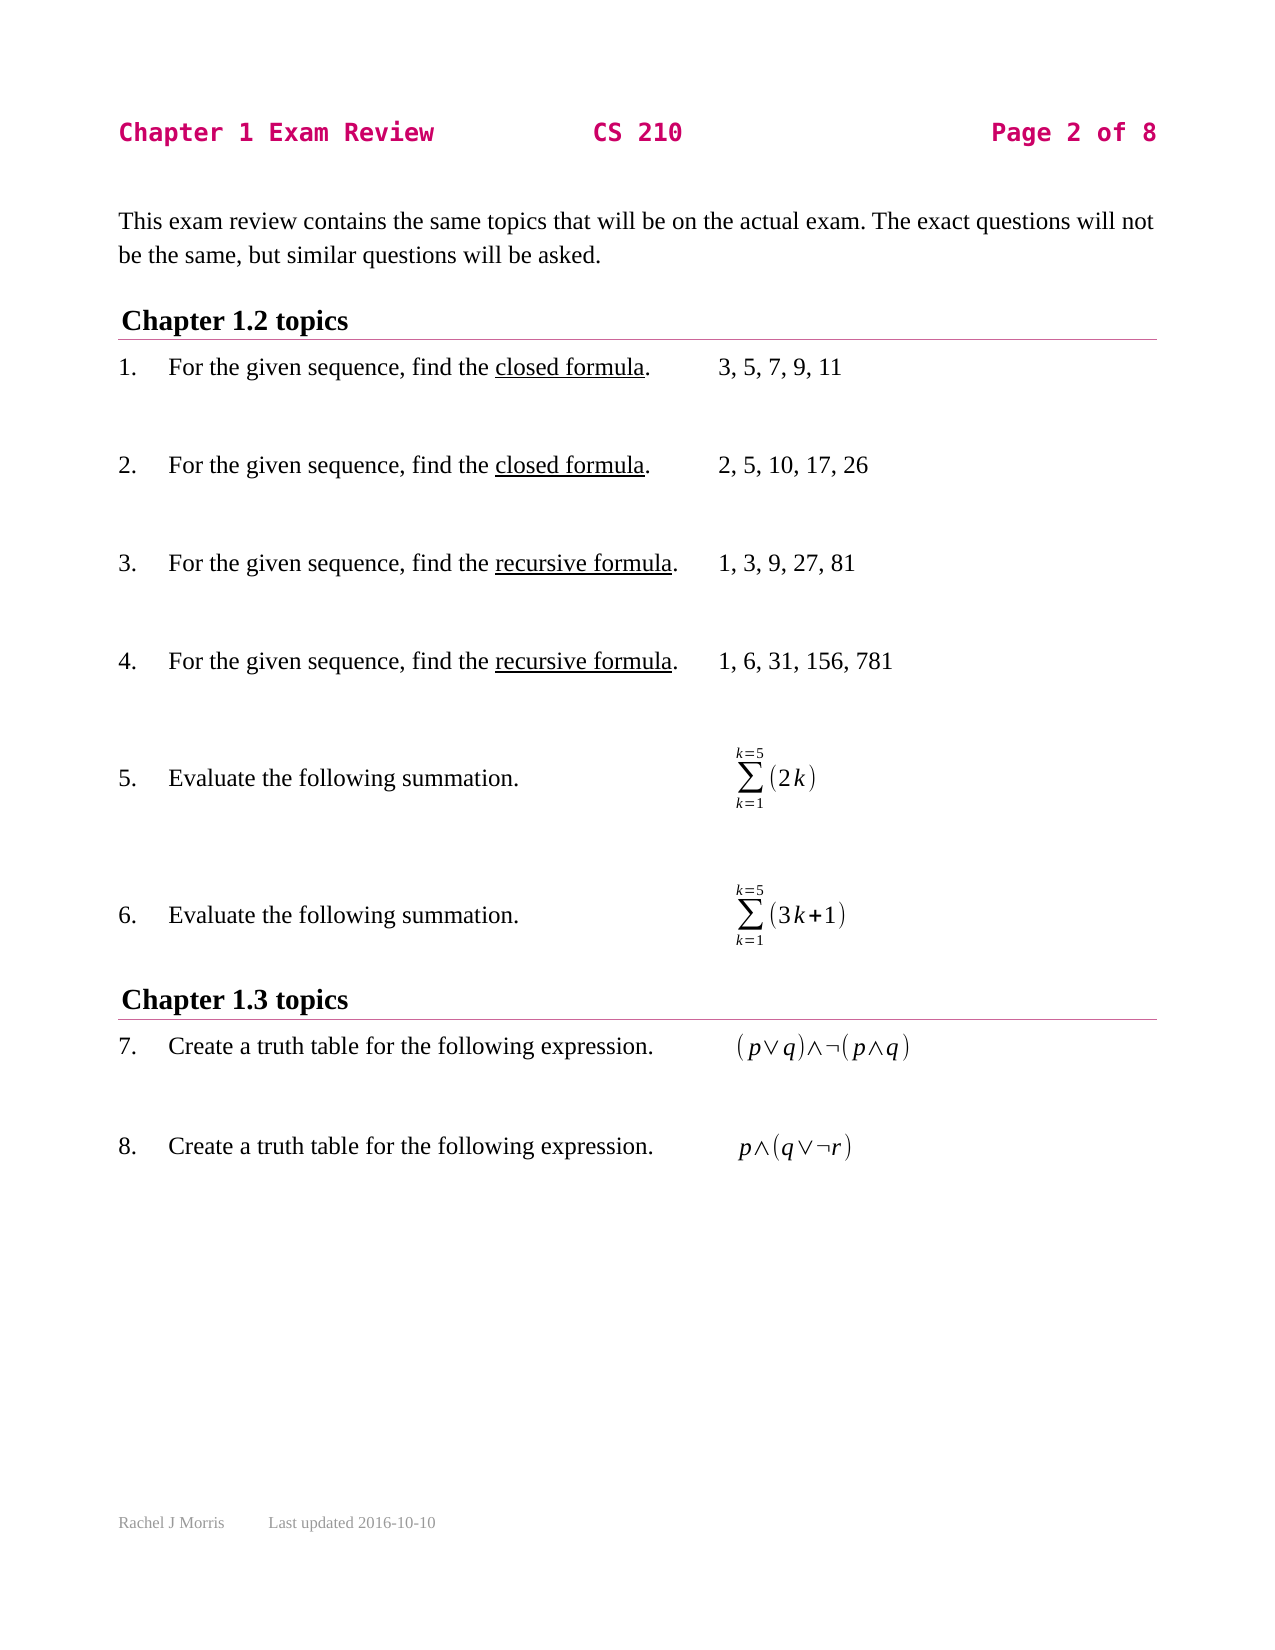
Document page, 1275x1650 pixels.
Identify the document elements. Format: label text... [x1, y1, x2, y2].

subtitle Chapter 1.3 topics [118, 979, 1157, 1019]
text This exam review contains the same topics that will be on the actual exam. The exact questions will not be the same, but similar questions will be asked. [118, 206, 1157, 269]
text 3. For the given sequence, find the recursive formula. 1, 3, 9, 27, 81 [118, 548, 1157, 577]
subtitle Chapter 1.2 topics [118, 300, 1157, 339]
text 5. Evaluate the following summation. [118, 744, 1157, 812]
text 1. For the given sequence, find the closed formula. 3, 5, 7, 9, 11 [118, 352, 1157, 381]
text 7. Create a truth table for the following expression. [118, 1031, 1157, 1062]
text 2. For the given sequence, find the closed formula. 2, 5, 10, 17, 26 [118, 450, 1157, 479]
text 6. Evaluate the following summation. [118, 881, 1157, 948]
text 4. For the given sequence, find the recursive formula. 1, 6, 31, 156, 781 [118, 646, 1157, 675]
text 8. Create a truth table for the following expression. [118, 1131, 1157, 1162]
